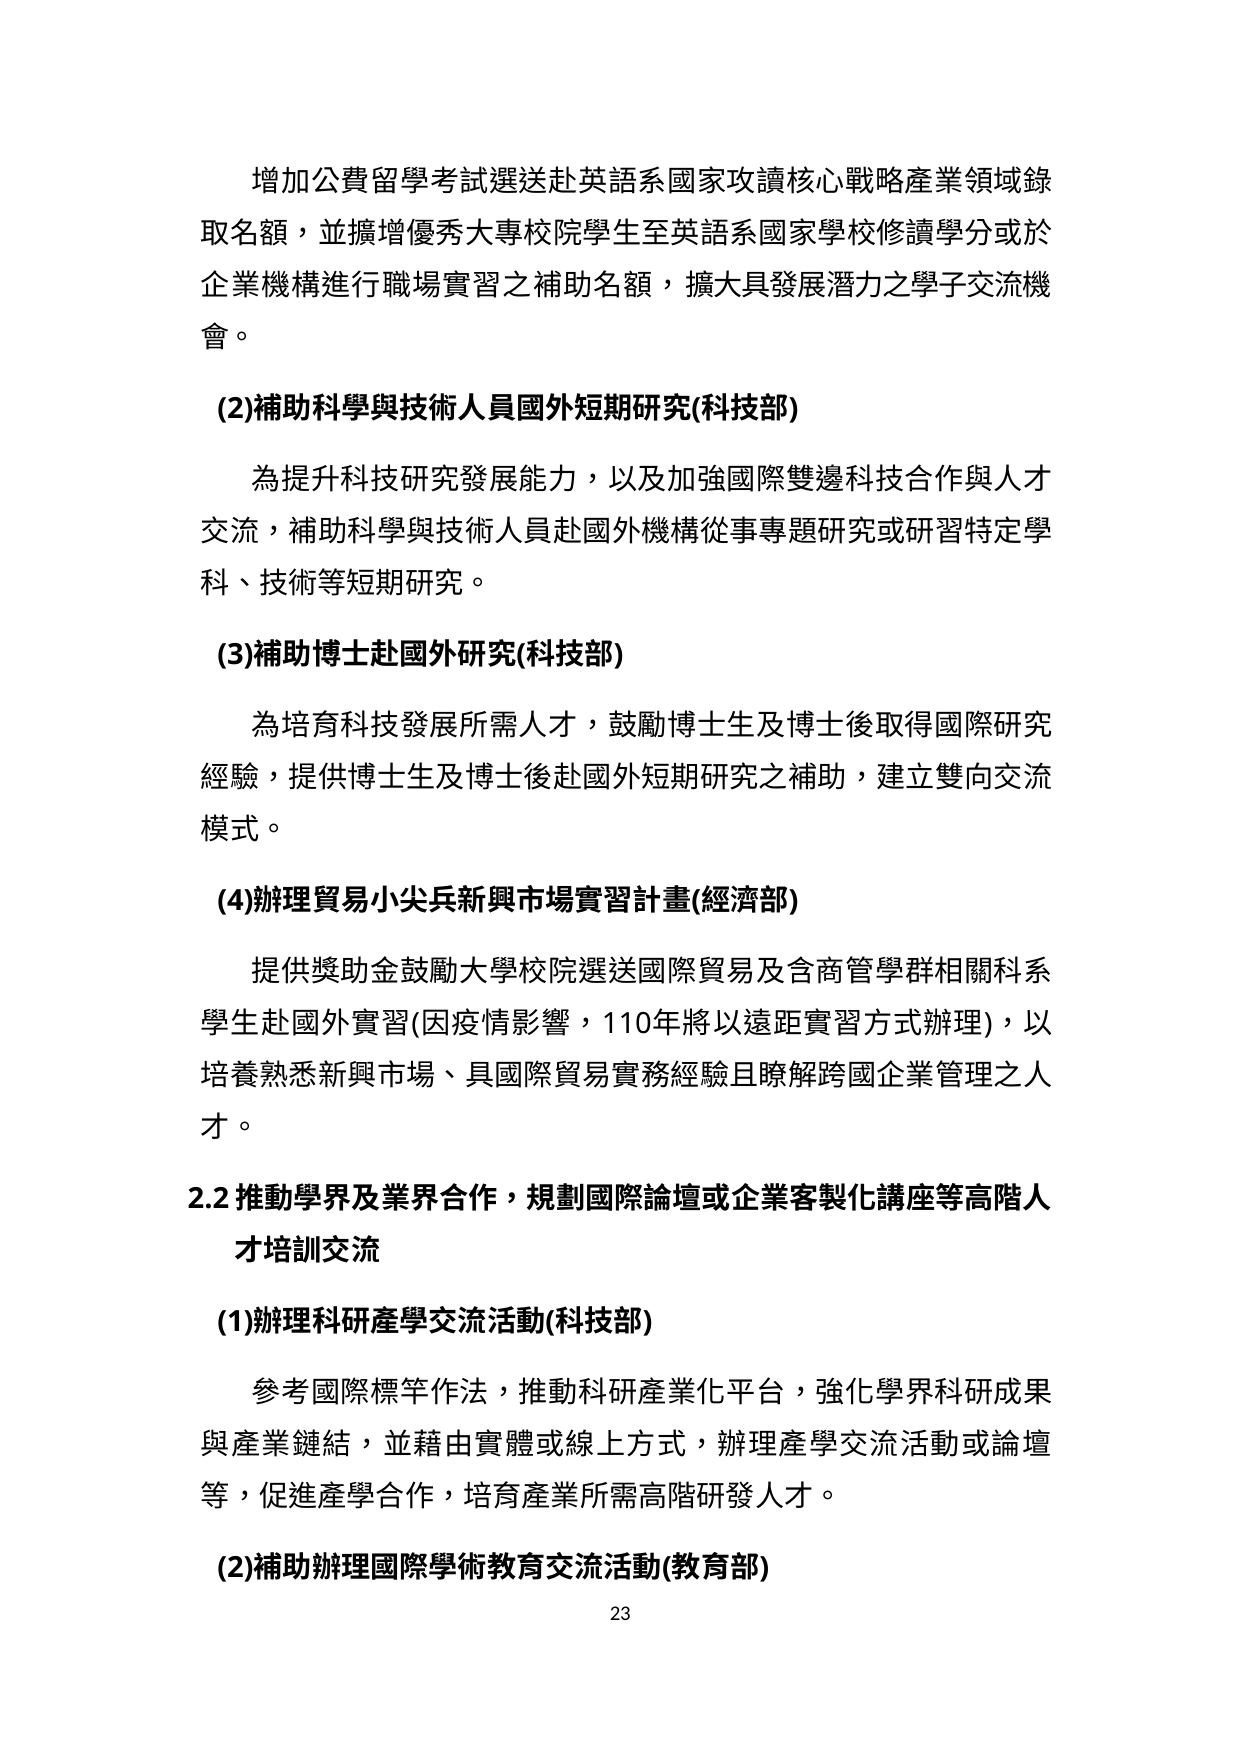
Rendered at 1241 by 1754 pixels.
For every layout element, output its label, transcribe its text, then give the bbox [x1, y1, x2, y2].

text (2)補助科學與技術人員國外短期研究(科技部) [217, 377, 1053, 429]
text 提供獎助金鼓勵大學校院選送國際貿易及含商管學群相關科系學生赴國外實習(因疫情影響，110年將以遠距實習方式辦理)，以培養熟悉新興市場、具國際貿易實務經驗且瞭解跨國企業管理之人才。 [201, 939, 1053, 1148]
text 為提升科技研究發展能力，以及加強國際雙邊科技合作與人才交流，補助科學與技術人員赴國外機構從事專題研究或研習特定學科、技術等短期研究。 [201, 448, 1053, 604]
text 增加公費留學考試選送赴英語系國家攻讀核心戰略產業領域錄取名額，並擴增優秀大專校院學生至英語系國家學校修讀學分或於企業機構進行職場實習之補助名額，擴大具發展潛力之學子交流機會。 [201, 150, 1053, 358]
text (4)辦理貿易小尖兵新興市場實習計畫(經濟部) [217, 869, 1053, 921]
text (1)辦理科研產學交流活動(科技部) [187, 1289, 1053, 1342]
text (2)補助辦理國際學術教育交流活動(教育部) [187, 1535, 1053, 1587]
text 2.2推動學界及業界合作，規劃國際論壇或企業客製化講座等高階人才培訓交流 [187, 1167, 1053, 1271]
text (3)補助博士赴國外研究(科技部) [217, 623, 1053, 675]
text 為培育科技發展所需人才，鼓勵博士生及博士後取得國際研究經驗，提供博士生及博士後赴國外短期研究之補助，建立雙向交流模式。 [201, 694, 1053, 850]
text 參考國際標竿作法，推動科研產業化平台，強化學界科研成果與產業鏈結，並藉由實體或線上方式，辦理產學交流活動或論壇等，促進產學合作，培育產業所需高階研發人才。 [201, 1360, 1053, 1517]
